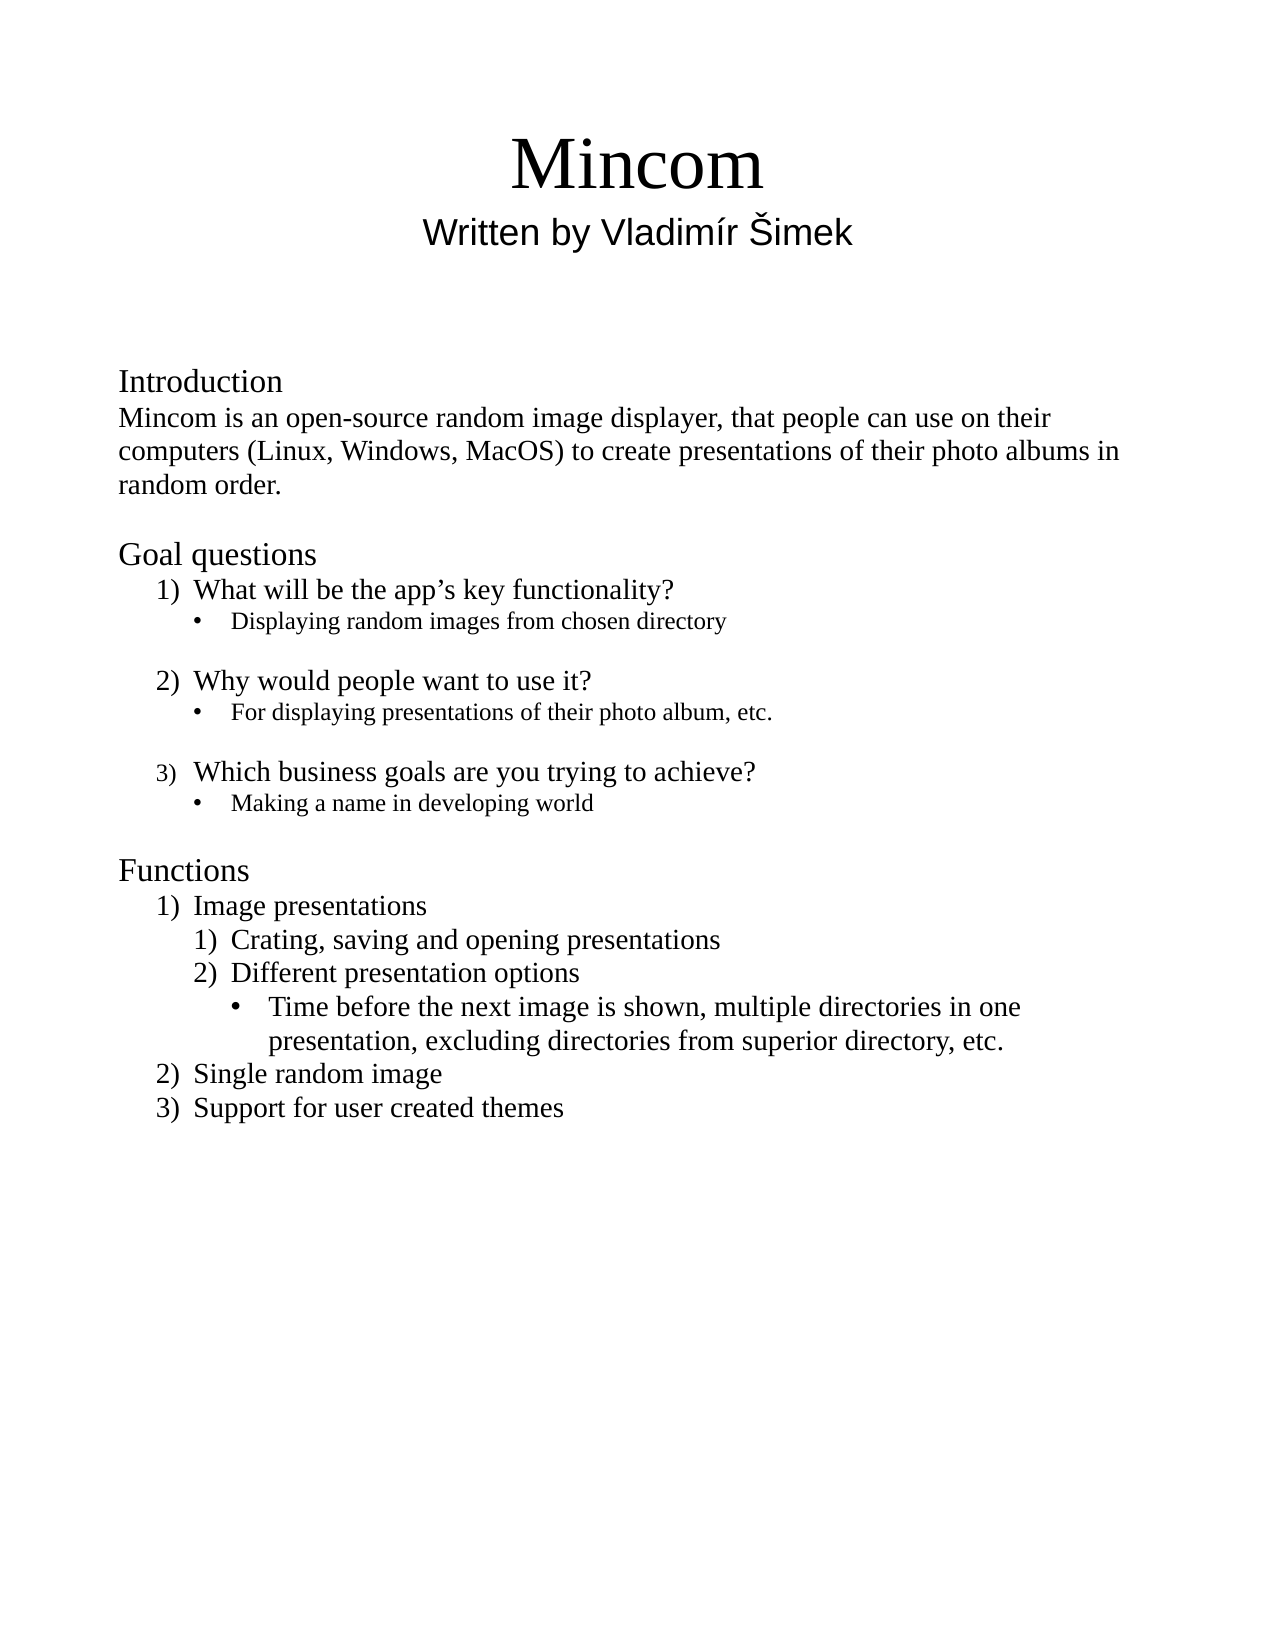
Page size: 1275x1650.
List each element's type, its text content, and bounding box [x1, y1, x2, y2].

list Which business goals are you trying to achieve? [156, 754, 1157, 788]
text Goal questions [118, 534, 1157, 572]
list For displaying presentations of their photo album, etc. [193, 697, 1157, 726]
list Image presentations [156, 888, 1157, 922]
list Displaying random images from chosen directory [193, 606, 1157, 634]
list Support for user created themes [156, 1090, 1157, 1123]
subtitle Written by Vladimír Šimek [118, 211, 1157, 254]
list Making a name in developing world [193, 788, 1157, 817]
list Time before the next image is shown, multiple directories in one presentation, excluding directories from superior directory, etc. [231, 989, 1157, 1056]
list Different presentation options [193, 956, 1157, 989]
text Introduction [118, 361, 1157, 400]
list Single random image [156, 1056, 1157, 1090]
list What will be the app’s key functionality? [156, 572, 1157, 606]
text Functions [118, 850, 1157, 888]
list Crating, saving and opening presentations [193, 922, 1157, 956]
text Mincom is an open-source random image displayer, that people can use on their computers (Linux, Windows, MacOS) to create presentations of their photo albums in random order. [118, 400, 1157, 500]
list Why would people want to use it? [156, 663, 1157, 697]
text Mincom [118, 118, 1157, 204]
